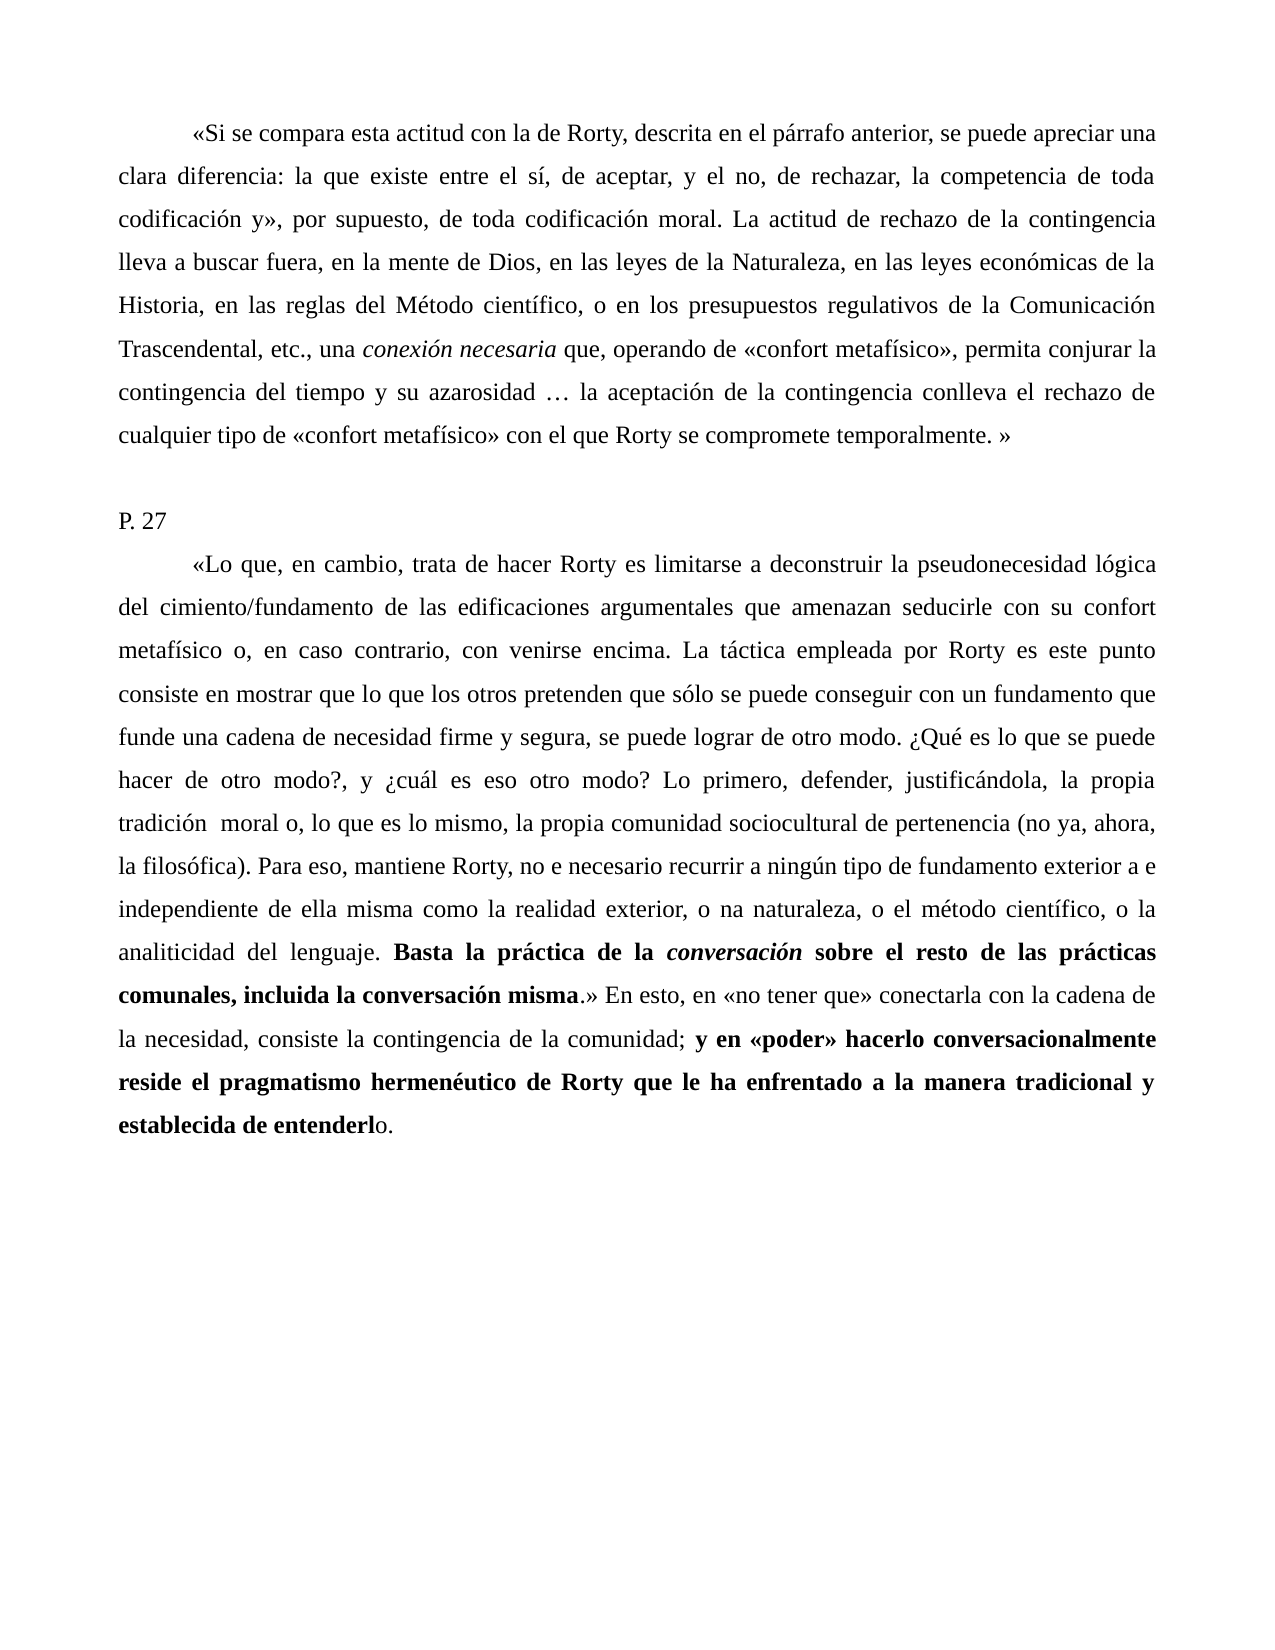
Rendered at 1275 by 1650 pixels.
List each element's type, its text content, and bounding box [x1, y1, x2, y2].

text P. 27 [118, 506, 1157, 535]
text «Lo que, en cambio, trata de hacer Rorty es limitarse a deconstruir la pseudonecesidad lógica del cimiento/fundamento de las edificaciones argumentales que amenazan seducirle con su confort metafísico o, en caso contrario, con venirse encima. La táctica empleada por Rorty es este punto consiste en mostrar que lo que los otros pretenden que sólo se puede conseguir con un fundamento que funde una cadena de necesidad firme y segura, se puede lograr de otro modo. ¿Qué es lo que se puede hacer de otro modo?, y ¿cuál es eso otro modo? Lo primero, defender, justificándola, la propia tradición moral o, lo que es lo mismo, la propia comunidad sociocultural de pertenencia (no ya, ahora, la filosófica). Para eso, mantiene Rorty, no e necesario recurrir a ningún tipo de fundamento exterior a e independiente de ella misma como la realidad exterior, o na naturaleza, o el método científico, o la analiticidad del lenguaje. Basta la práctica de la conversación sobre el resto de las prácticas comunales, incluida la conversación misma.» En esto, en «no tener que» conectarla con la cadena de la necesidad, consiste la contingencia de la comunidad; y en «poder» hacerlo conversacionalmente reside el pragmatismo hermenéutico de Rorty que le ha enfrentado a la manera tradicional y establecida de entenderlo. [118, 549, 1157, 1139]
text «Si se compara esta actitud con la de Rorty, descrita en el párrafo anterior, se puede apreciar una clara diferencia: la que existe entre el sí, de aceptar, y el no, de rechazar, la competencia de toda codificación y», por supuesto, de toda codificación moral. La actitud de rechazo de la contingencia lleva a buscar fuera, en la mente de Dios, en las leyes de la Naturaleza, en las leyes económicas de la Historia, en las reglas del Método científico, o en los presupuestos regulativos de la Comunicación Trascendental, etc., una conexión necesaria que, operando de «confort metafísico», permita conjurar la contingencia del tiempo y su azarosidad … la aceptación de la contingencia conlleva el rechazo de cualquier tipo de «confort metafísico» con el que Rorty se compromete temporalmente. » [118, 118, 1157, 449]
